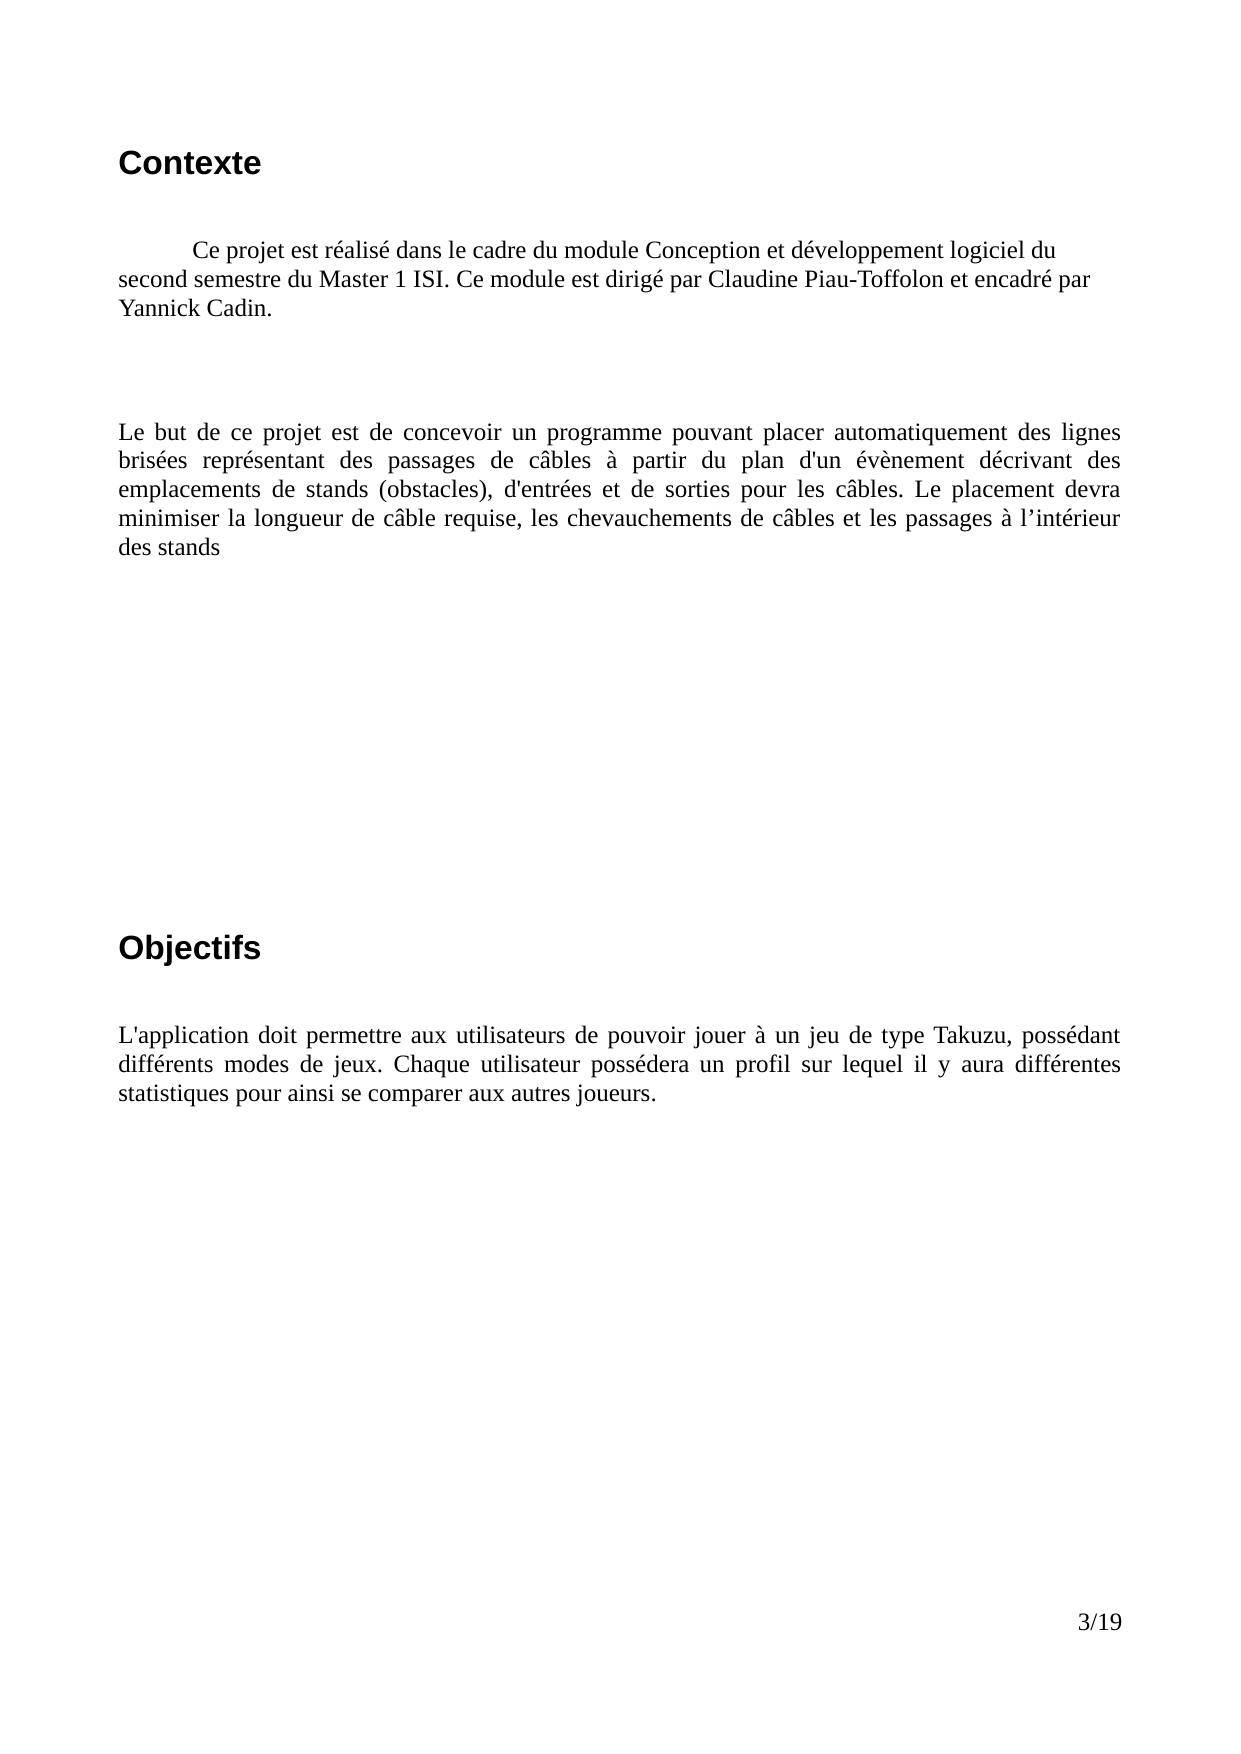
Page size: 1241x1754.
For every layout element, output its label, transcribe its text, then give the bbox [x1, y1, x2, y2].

subtitle Objectifs [118, 928, 1122, 967]
text Le but de ce projet est de concevoir un programme pouvant placer automatiquement des lignes brisées représentant des passages de câbles à partir du plan d'un évènement décrivant des emplacements de stands (obstacles), d'entrées et de sorties pour les câbles. Le placement devra minimiser la longueur de câble requise, les chevauchements de câbles et les passages à l’intérieur des stands [118, 417, 1122, 561]
text L'application doit permettre aux utilisateurs de pouvoir jouer à un jeu de type Takuzu, possédant différents modes de jeux. Chaque utilisateur possédera un profil sur lequel il y aura différentes statistiques pour ainsi se comparer aux autres joueurs. [118, 1020, 1122, 1107]
text Ce projet est réalisé dans le cadre du module Conception et développement logiciel du second semestre du Master 1 ISI. Ce module est dirigé par Claudine Piau-Toffolon et encadré par Yannick Cadin. [118, 236, 1122, 322]
subtitle Contexte [118, 143, 1122, 182]
